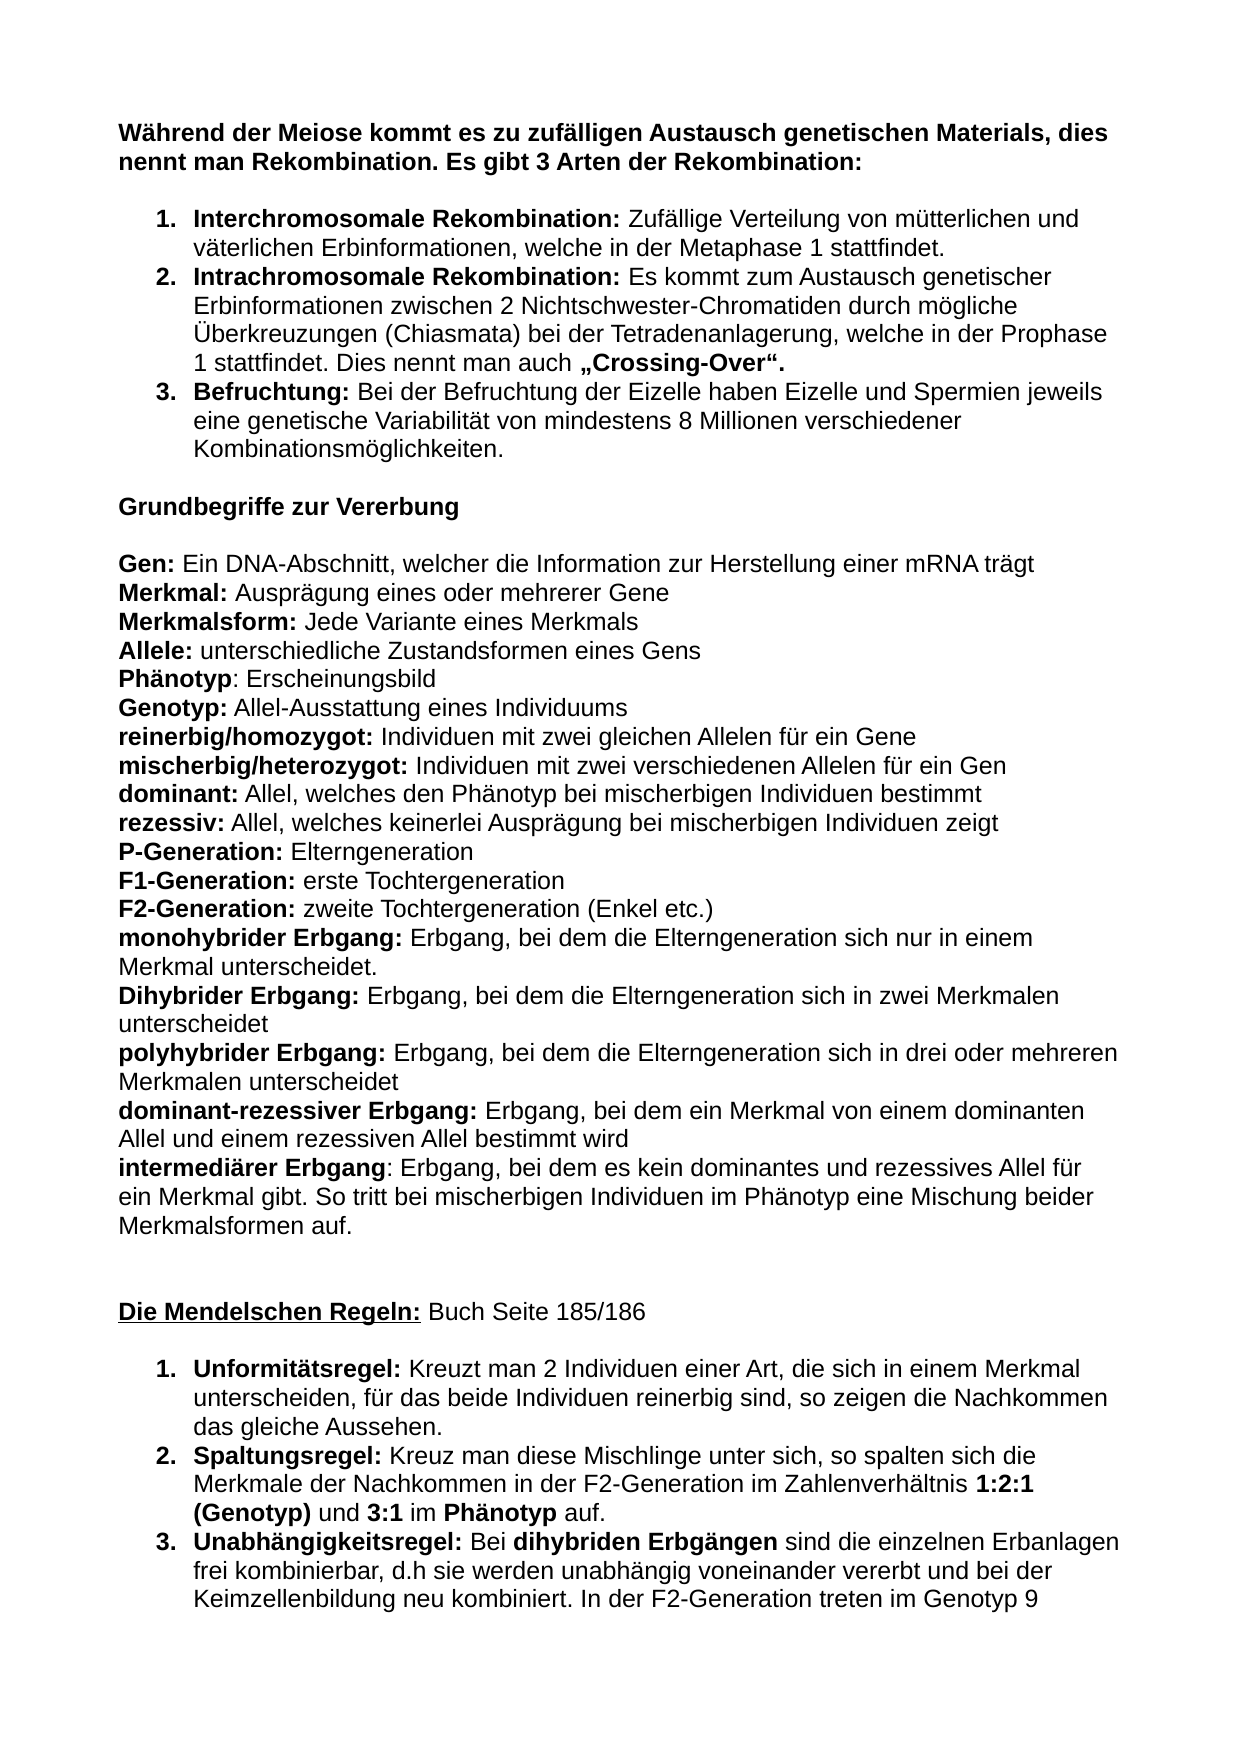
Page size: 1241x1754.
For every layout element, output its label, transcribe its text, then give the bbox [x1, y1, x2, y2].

text P-Generation: Elterngeneration [118, 837, 1122, 866]
text Merkmalsform: Jede Variante eines Merkmals [118, 607, 1122, 636]
text intermediärer Erbgang: Erbgang, bei dem es kein dominantes und rezessives Allel für ein Merkmal gibt. So tritt bei mischerbigen Individuen im Phänotyp eine Mischung beider Merkmalsformen auf. [118, 1153, 1122, 1239]
text Die Mendelschen Regeln: Buch Seite 185/186 [118, 1297, 1122, 1326]
text Gen: Ein DNA-Abschnitt, welcher die Information zur Herstellung einer mRNA trägt [118, 549, 1122, 578]
list Unabhängigkeitsregel: Bei dihybriden Erbgängen sind die einzelnen Erbanlagen frei kombinierbar, d.h sie werden unabhängig voneinander vererbt und bei der Keimzellenbildung neu kombiniert. In der F2-Generation treten im Genotyp 9 [156, 1527, 1122, 1613]
text dominant-rezessiver Erbgang: Erbgang, bei dem ein Merkmal von einem dominanten Allel und einem rezessiven Allel bestimmt wird [118, 1096, 1122, 1153]
text Merkmal: Ausprägung eines oder mehrerer Gene [118, 578, 1122, 607]
text Dihybrider Erbgang: Erbgang, bei dem die Elterngeneration sich in zwei Merkmalen unterscheidet [118, 981, 1122, 1038]
list Intrachromosomale Rekombination: Es kommt zum Austausch genetischer Erbinformationen zwischen 2 Nichtschwester-Chromatiden durch mögliche Überkreuzungen (Chiasmata) bei der Tetradenanlagerung, welche in der Prophase 1 stattfindet. Dies nennt man auch „Crossing-Over“. [156, 262, 1122, 377]
text F1-Generation: erste Tochtergeneration [118, 866, 1122, 894]
text reinerbig/homozygot: Individuen mit zwei gleichen Allelen für ein Gene [118, 722, 1122, 751]
list Unformitätsregel: Kreuzt man 2 Individuen einer Art, die sich in einem Merkmal unterscheiden, für das beide Individuen reinerbig sind, so zeigen die Nachkommen das gleiche Aussehen. [156, 1354, 1122, 1441]
text Während der Meiose kommt es zu zufälligen Austausch genetischen Materials, dies nennt man Rekombination. Es gibt 3 Arten der Rekombination: [118, 118, 1122, 176]
text polyhybrider Erbgang: Erbgang, bei dem die Elterngeneration sich in drei oder mehreren Merkmalen unterscheidet [118, 1038, 1122, 1096]
text Grundbegriffe zur Vererbung [118, 492, 1122, 521]
list Interchromosomale Rekombination: Zufällige Verteilung von mütterlichen und väterlichen Erbinformationen, welche in der Metaphase 1 stattfindet. [156, 204, 1122, 262]
text Allele: unterschiedliche Zustandsformen eines Gens [118, 636, 1122, 664]
list Befruchtung: Bei der Befruchtung der Eizelle haben Eizelle und Spermien jeweils eine genetische Variabilität von mindestens 8 Millionen verschiedener Kombinationsmöglichkeiten. [156, 377, 1122, 463]
text Genotyp: Allel-Ausstattung eines Individuums [118, 693, 1122, 722]
text F2-Generation: zweite Tochtergeneration (Enkel etc.) [118, 894, 1122, 923]
text Phänotyp: Erscheinungsbild [118, 664, 1122, 693]
text dominant: Allel, welches den Phänotyp bei mischerbigen Individuen bestimmt [118, 779, 1122, 808]
text mischerbig/heterozygot: Individuen mit zwei verschiedenen Allelen für ein Gen [118, 751, 1122, 779]
text rezessiv: Allel, welches keinerlei Ausprägung bei mischerbigen Individuen zeigt [118, 808, 1122, 837]
list Spaltungsregel: Kreuz man diese Mischlinge unter sich, so spalten sich die Merkmale der Nachkommen in der F2-Generation im Zahlenverhältnis 1:2:1 (Genotyp) und 3:1 im Phänotyp auf. [156, 1441, 1122, 1527]
text monohybrider Erbgang: Erbgang, bei dem die Elterngeneration sich nur in einem Merkmal unterscheidet. [118, 923, 1122, 981]
